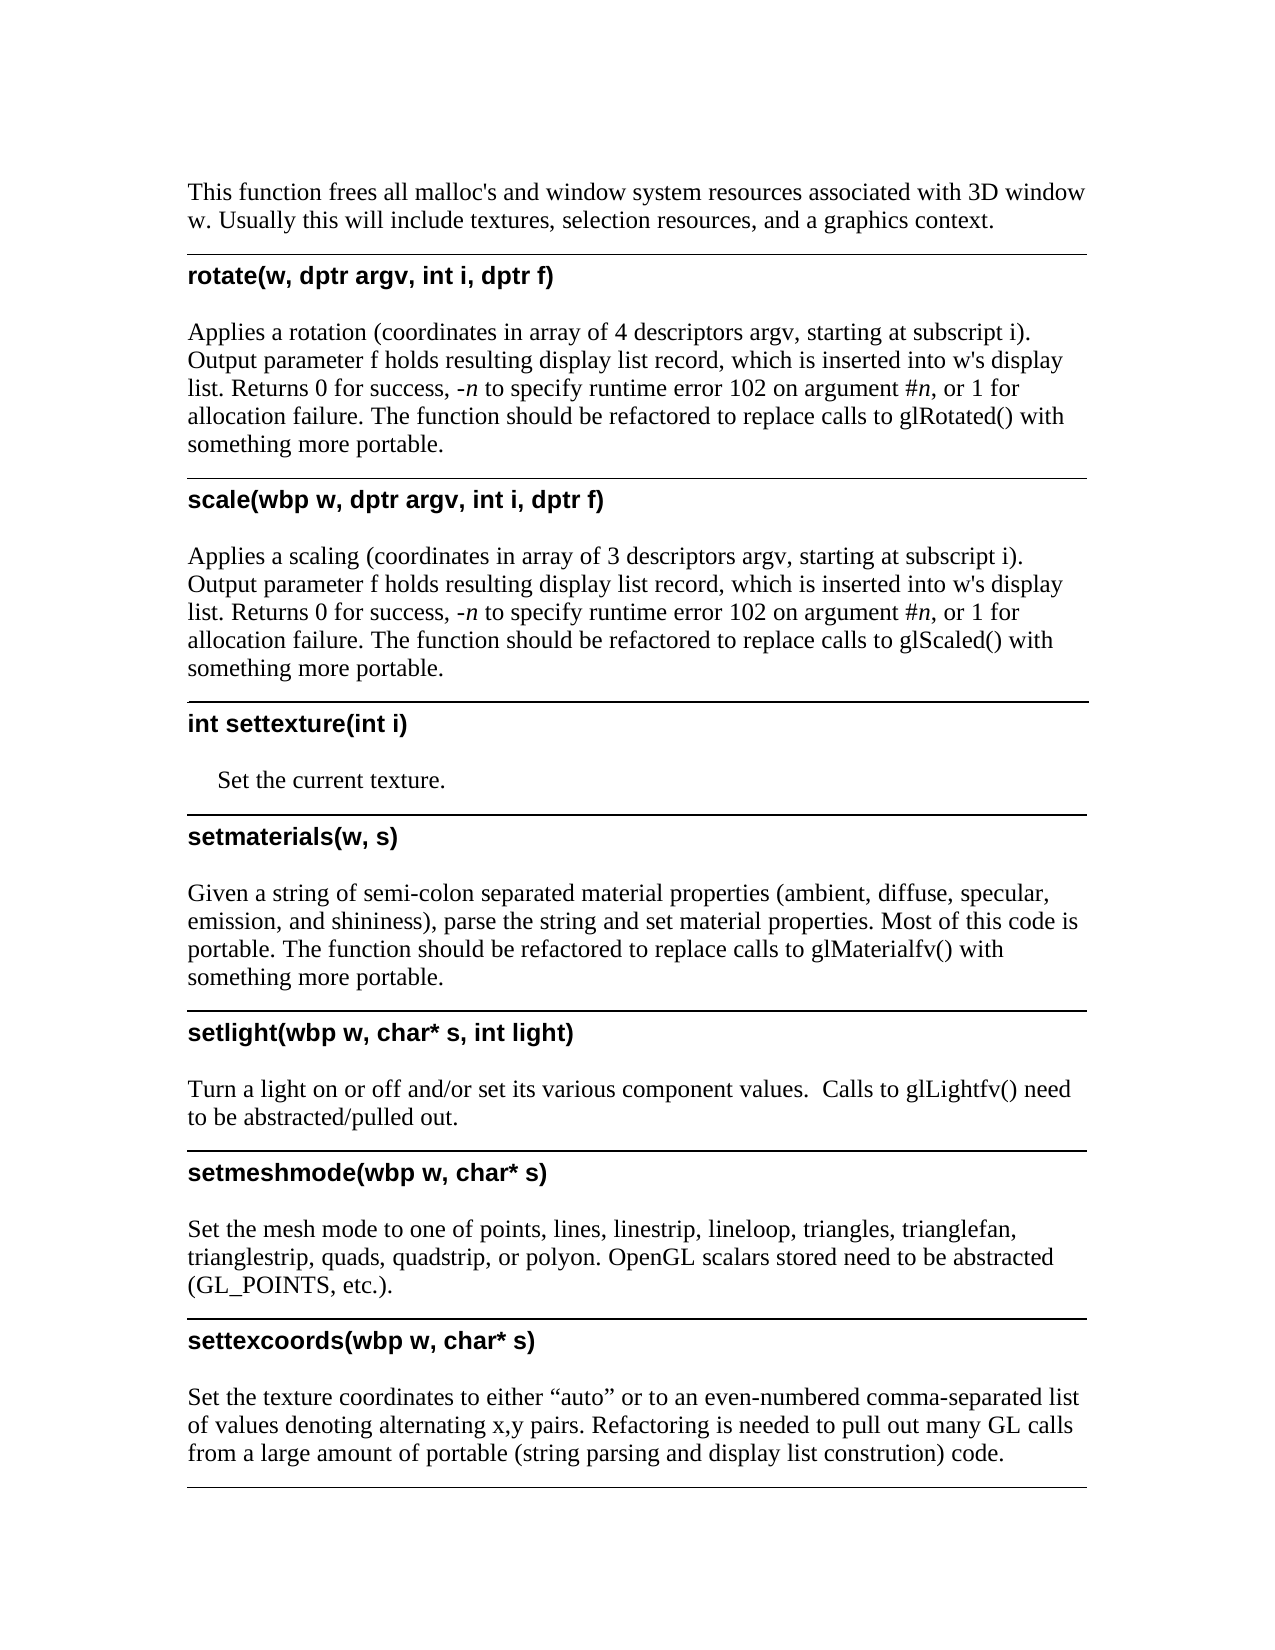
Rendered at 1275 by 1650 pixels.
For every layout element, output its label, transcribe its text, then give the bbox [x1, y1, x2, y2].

text Set the texture coordinates to either “auto” or to an even-numbered comma-separated list of values denoting alternating x,y pairs. Refactoring is needed to pull out many GL calls from a large amount of portable (string parsing and display list constrution) code. [187, 1383, 1087, 1467]
text Applies a scaling (coordinates in array of 3 descriptors argv, starting at subscript i). Output parameter f holds resulting display list record, which is inserted into w's display list. Returns 0 for success, -n to specify runtime error 102 on argument #n, or 1 for allocation failure. The function should be refactored to replace calls to glScaled() with something more portable. [187, 542, 1087, 682]
text Applies a rotation (coordinates in array of 4 descriptors argv, starting at subscript i). Output parameter f holds resulting display list record, which is inserted into w's display list. Returns 0 for success, -n to specify runtime error 102 on argument #n, or 1 for allocation failure. The function should be refactored to replace calls to glRotated() with something more portable. [187, 318, 1087, 458]
text rotate(w, dptr argv, int i, dptr f) [187, 262, 1087, 290]
text setmeshmode(wbp w, char* s) [187, 1159, 1087, 1187]
text scale(wbp w, dptr argv, int i, dptr f) [187, 486, 1087, 514]
text int settexture(int i) [187, 710, 1087, 738]
text Set the mesh mode to one of points, lines, linestrip, lineloop, triangles, trianglefan, trianglestrip, quads, quadstrip, or polyon. OpenGL scalars stored need to be abstracted (GL_POINTS, etc.). [187, 1215, 1087, 1299]
text setlight(wbp w, char* s, int light) [187, 1019, 1087, 1047]
text Set the current texture. [187, 766, 1087, 794]
text setmaterials(w, s) [187, 822, 1087, 851]
text Given a string of semi-colon separated material properties (ambient, diffuse, specular, emission, and shininess), parse the string and set material properties. Most of this code is portable. The function should be refactored to replace calls to glMaterialfv() with something more portable. [187, 878, 1087, 991]
text This function frees all malloc's and window system resources associated with 3D window w. Usually this will include textures, selection resources, and a graphics context. [187, 178, 1087, 234]
text settexcoords(wbp w, char* s) [187, 1327, 1087, 1355]
text Turn a light on or off and/or set its various component values. Calls to glLightfv() need to be abstracted/pulled out. [187, 1075, 1087, 1131]
